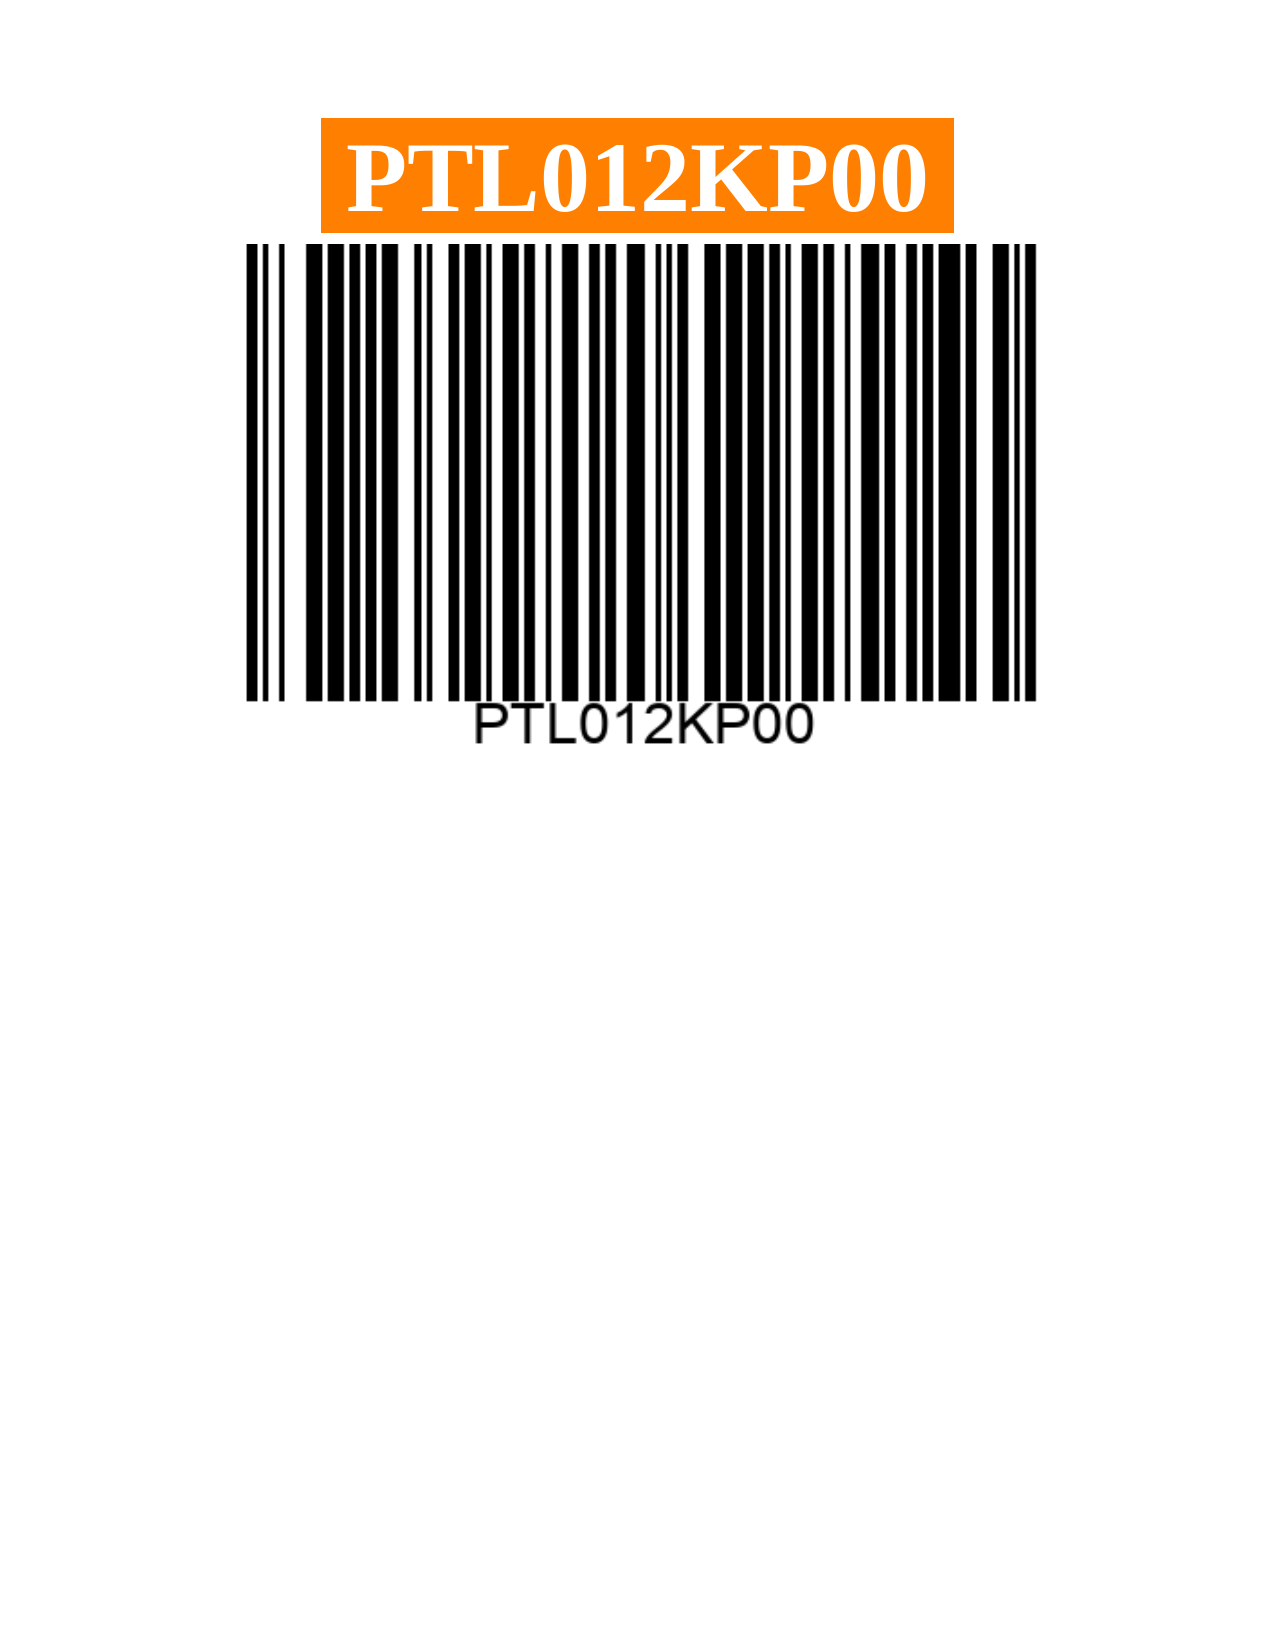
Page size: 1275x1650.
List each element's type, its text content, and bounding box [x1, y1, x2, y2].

text PTL012KP00 [118, 118, 1157, 233]
picture [193, 244, 1093, 770]
